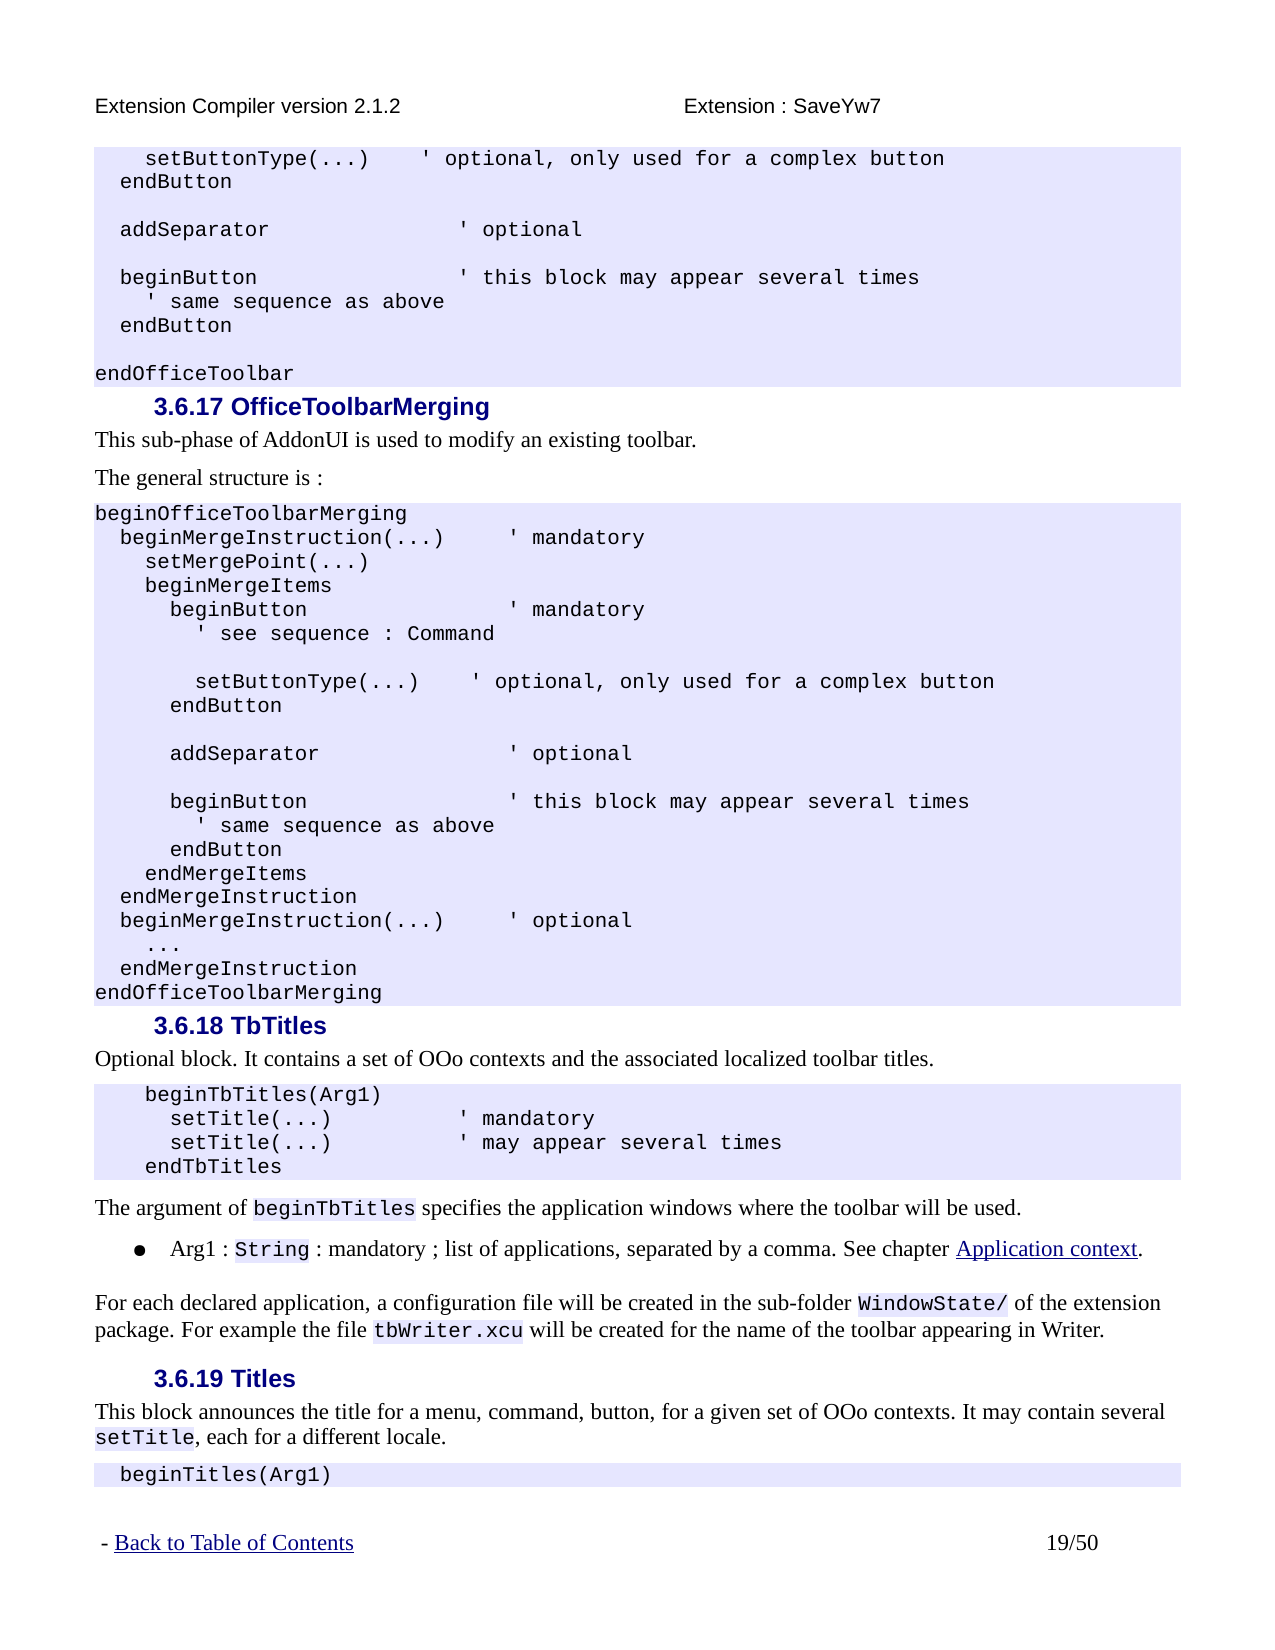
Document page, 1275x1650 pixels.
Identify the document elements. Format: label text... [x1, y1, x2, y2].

text beginButton ' mandatory [94, 599, 1181, 623]
subtitle TbTitles [153, 1012, 1181, 1040]
text endMergeInstruction [94, 958, 1181, 982]
text setButtonType(...) ' optional, only used for a complex button [94, 147, 1181, 171]
text endTbTitles [94, 1156, 1181, 1180]
text beginTbTitles(Arg1) [94, 1084, 1181, 1108]
text For each declared application, a configuration file will be created in the sub-folder WindowState/ of the extension package. For example the file tbWriter.xcu will be created for the name of the toolbar appearing in Writer. [94, 1290, 1181, 1344]
text ... [94, 934, 1181, 958]
text beginMergeItems [94, 575, 1181, 599]
text endButton [94, 838, 1181, 862]
text endButton [94, 171, 1181, 195]
text setMergePoint(...) [94, 551, 1181, 575]
text beginButton ' this block may appear several times [94, 791, 1181, 814]
subtitle OfficeToolbarMerging [153, 393, 1181, 421]
text beginButton ' this block may appear several times [94, 267, 1181, 291]
text addSeparator ' optional [94, 743, 1181, 767]
text The general structure is : [94, 465, 1181, 491]
text endMergeItems [94, 862, 1181, 886]
text addSeparator ' optional [94, 219, 1181, 243]
subtitle Titles [153, 1364, 1181, 1393]
text setButtonType(...) ' optional, only used for a complex button [94, 671, 1181, 695]
text endButton [94, 315, 1181, 339]
text beginMergeInstruction(...) ' optional [94, 910, 1181, 934]
text beginOfficeToolbarMerging [94, 503, 1181, 527]
text endMergeInstruction [94, 886, 1181, 910]
text ' same sequence as above [94, 291, 1181, 315]
text endOfficeToolbarMerging [94, 982, 1181, 1006]
text beginMergeInstruction(...) ' mandatory [94, 527, 1181, 551]
text ' see sequence : Command [94, 623, 1181, 647]
list Arg1 : String : mandatory ; list of applications, separated by a comma. See chapter Application context. [132, 1236, 1181, 1263]
text setTitle(...) ' mandatory [94, 1108, 1181, 1132]
text setTitle(...) ' may appear several times [94, 1132, 1181, 1156]
text Optional block. It contains a set of OOo contexts and the associated localized toolbar titles. [94, 1046, 1181, 1072]
text ' same sequence as above [94, 814, 1181, 838]
text beginTitles(Arg1) [94, 1463, 1181, 1487]
text The argument of beginTbTitles specifies the application windows where the toolbar will be used. [94, 1194, 1181, 1221]
text endButton [94, 695, 1181, 719]
text endOfficeToolbar [94, 363, 1181, 387]
text This block announces the title for a menu, command, button, for a given set of OOo contexts. It may contain several setTitle, each for a different locale. [94, 1398, 1181, 1451]
text This sub-phase of AddonUI is used to modify an existing toolbar. [94, 427, 1181, 452]
